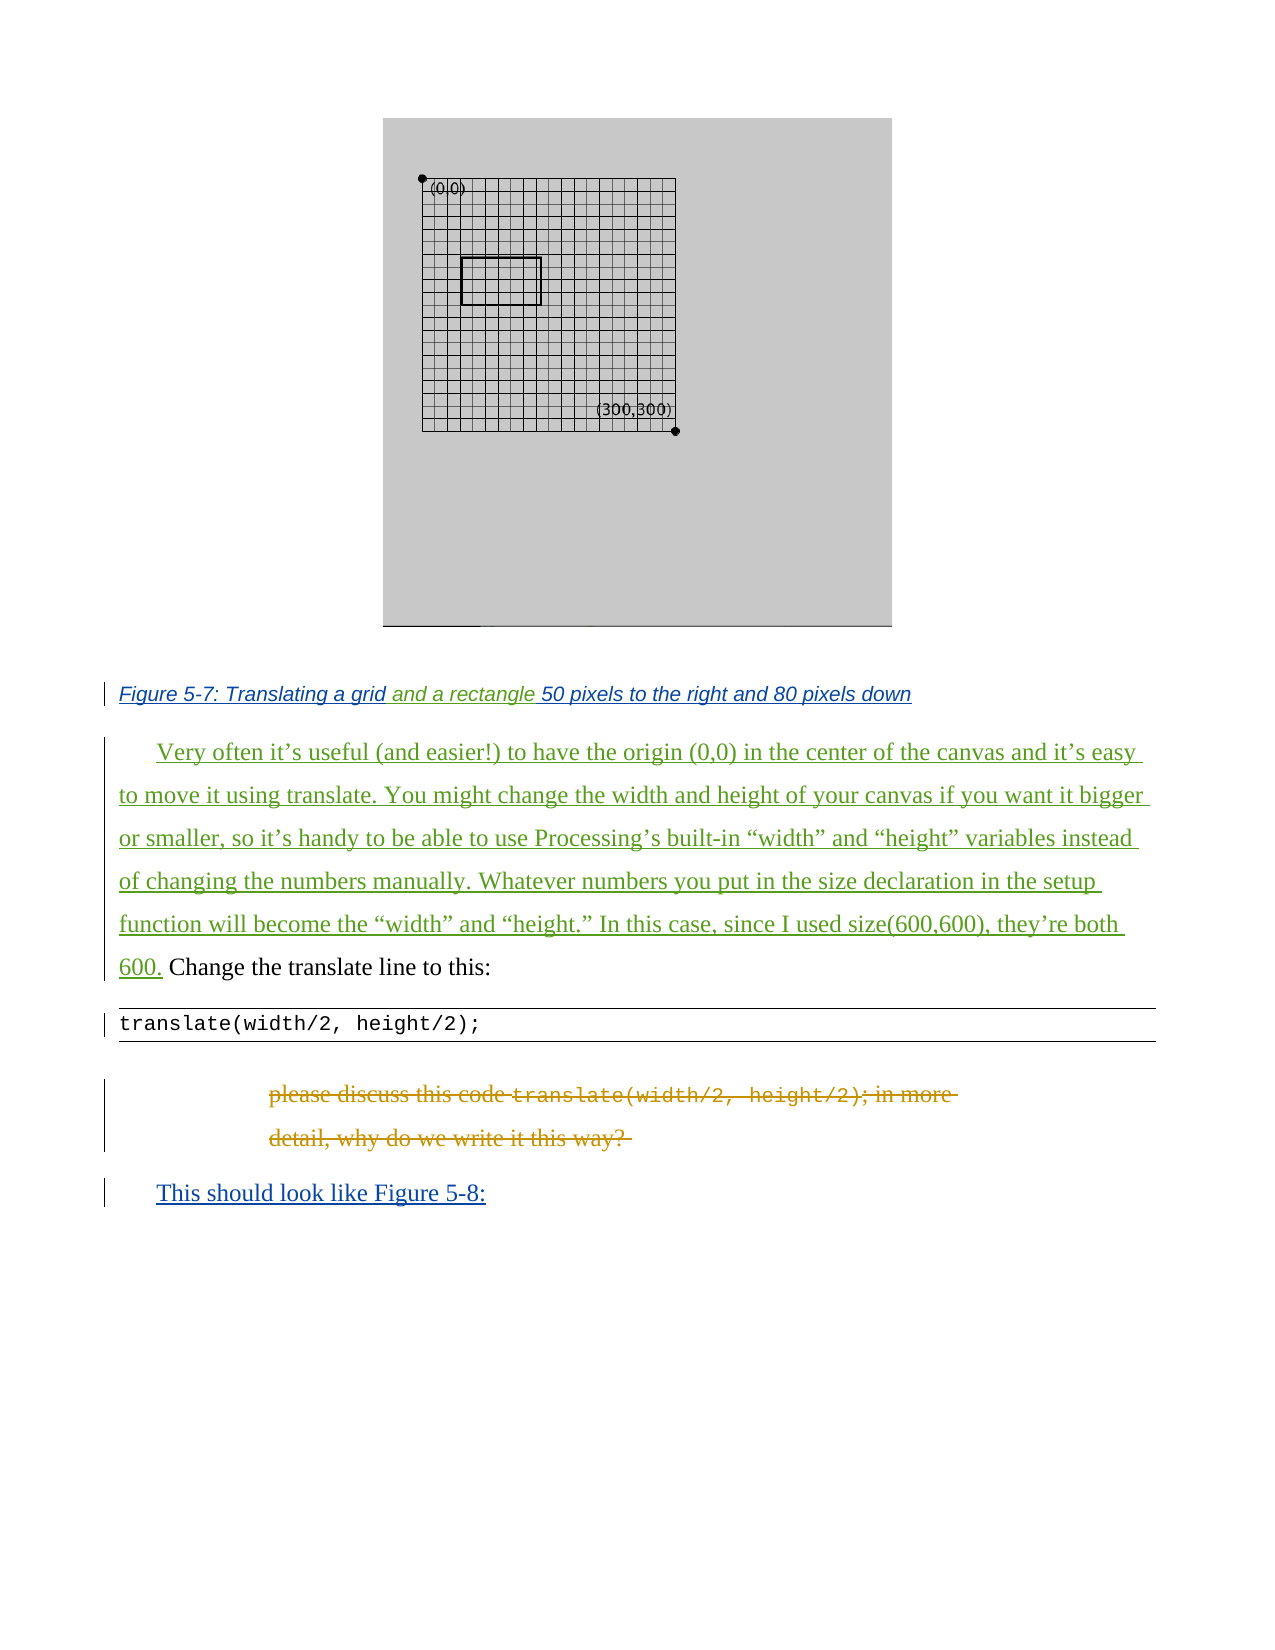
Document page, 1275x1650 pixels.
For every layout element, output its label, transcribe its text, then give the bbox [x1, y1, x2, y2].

text Very often it’s useful (and easier!) to have the origin (0,0) in the center of the canvas and it’s easy to move it using translate. You might change the width and height of your canvas if you want it bigger or smaller, so it’s handy to be able to use Processing’s built-in “width” and “height” variables instead of changing the numbers manually. Whatever numbers you put in the size declaration in the setup function will become the “width” and “height.” In this case, since I used size(600,600), they’re both 600. Change the translate line to this: [118, 737, 1156, 981]
text Figure 5-7: Translating a grid and a rectangle 50 pixels to the right and 80 pixels down [118, 682, 1156, 706]
text This should look like Figure 5-8: [118, 1178, 1156, 1207]
picture [382, 118, 893, 627]
text translate(width/2, height/2); [118, 1009, 1156, 1042]
